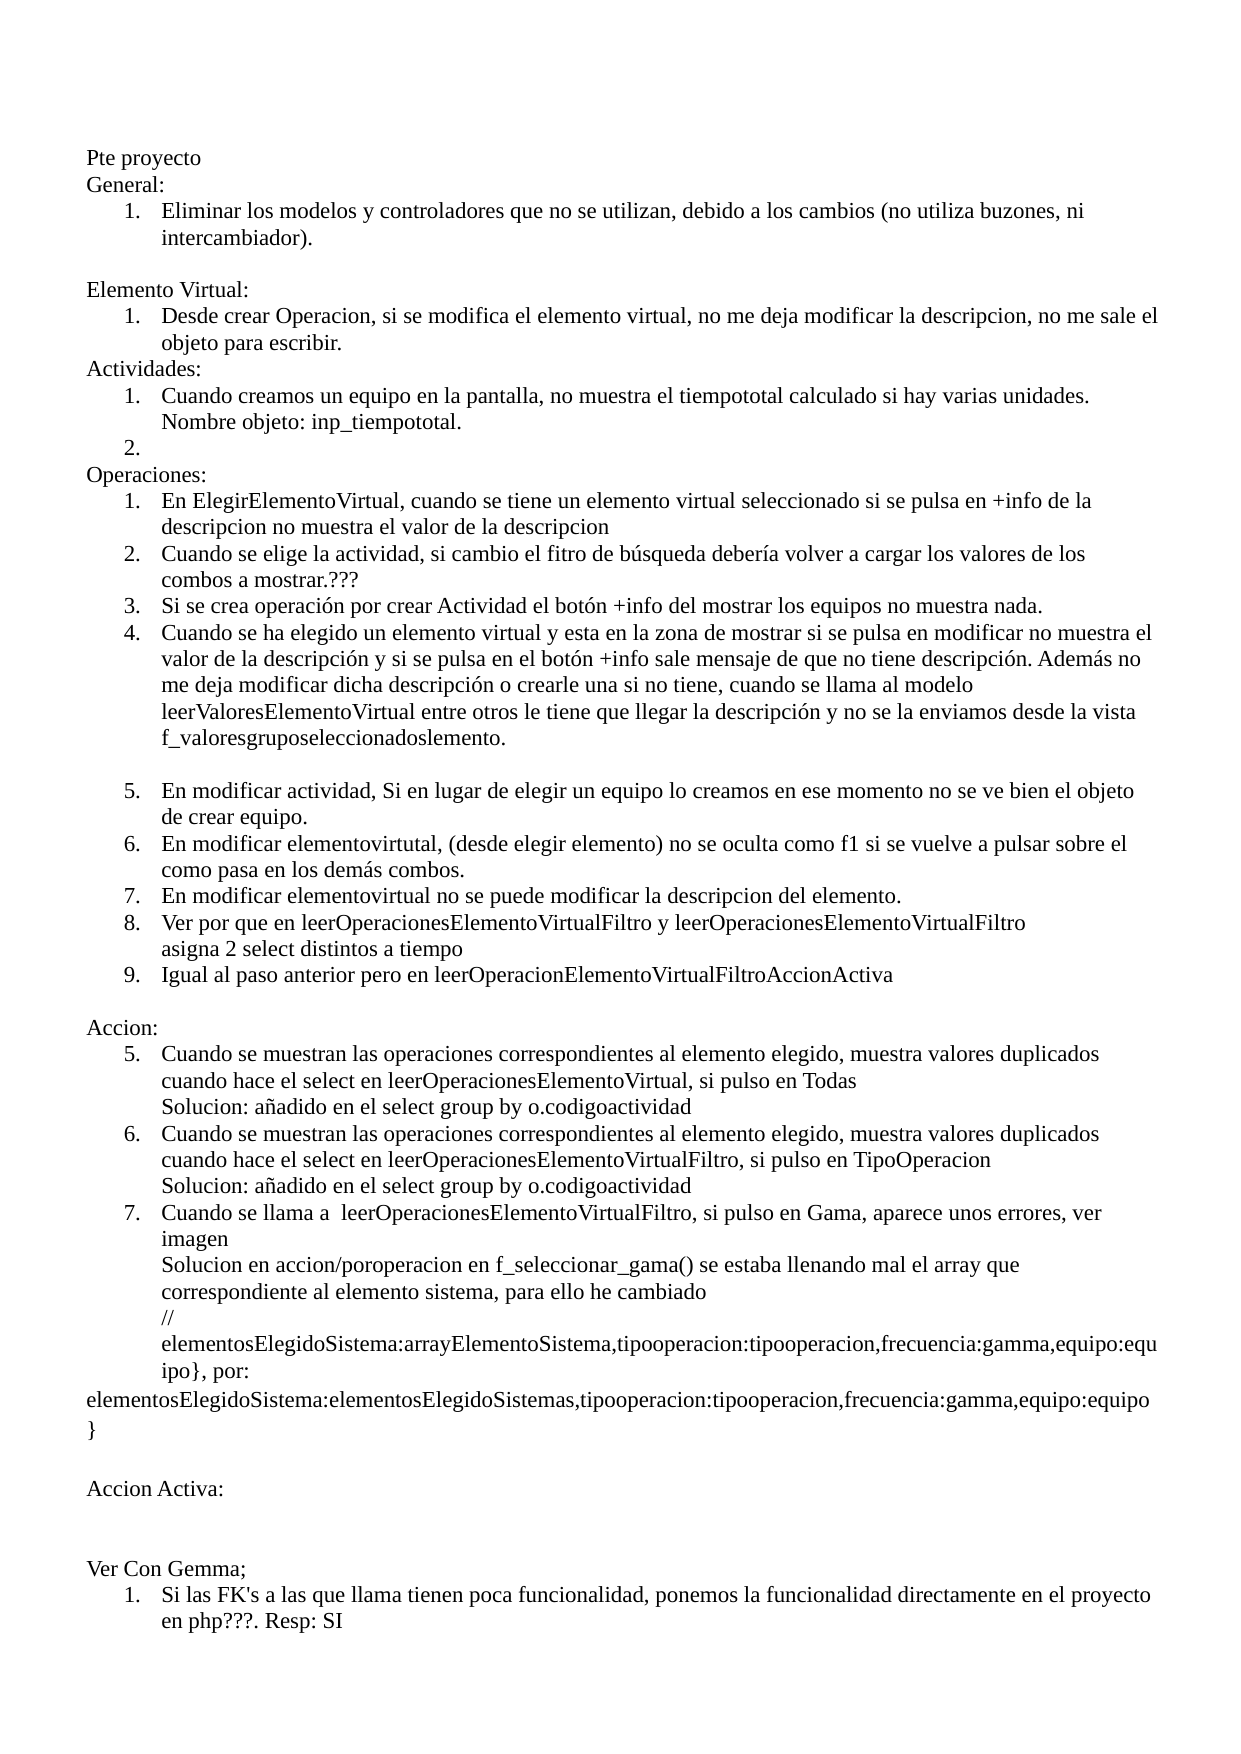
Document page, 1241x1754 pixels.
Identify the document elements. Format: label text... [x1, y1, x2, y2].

text Pte proyecto [86, 144, 1161, 171]
text Operaciones: [86, 461, 1161, 487]
list En modificar elementovirtutal, (desde elegir elemento) no se oculta como f1 si se vuelve a pulsar sobre el como pasa en los demás combos. [123, 830, 1161, 882]
list Cuando se elige la actividad, si cambio el fitro de búsqueda debería volver a cargar los valores de los combos a mostrar.??? [123, 540, 1161, 592]
list En modificar actividad, Si en lugar de elegir un equipo lo creamos en ese momento no se ve bien el objeto de crear equipo. [123, 777, 1161, 830]
list Cuando se ha elegido un elemento virtual y esta en la zona de mostrar si se pulsa en modificar no muestra el valor de la descripción y si se pulsa en el botón +info sale mensaje de que no tiene descripción. Además no me deja modificar dicha descripción o crearle una si no tiene, cuando se llama al modelo leerValoresElementoVirtual entre otros le tiene que llegar la descripción y no se la enviamos desde la vista f_valoresgruposeleccionadoslemento. [123, 619, 1161, 751]
list Cuando creamos un equipo en la pantalla, no muestra el tiempototal calculado si hay varias unidades. [123, 382, 1161, 408]
text Elemento Virtual: [86, 276, 1161, 303]
list asigna 2 select distintos a tiempo [123, 935, 1161, 961]
text Actividades: [86, 355, 1161, 382]
list Cuando se llama a leerOperacionesElementoVirtualFiltro, si pulso en Gama, aparece unos errores, ver imagen [123, 1199, 1161, 1251]
text Ver Con Gemma; [86, 1554, 1161, 1581]
list Nombre objeto: inp_tiempototal. [123, 408, 1161, 434]
text Accion Activa: [86, 1472, 1161, 1502]
list Solucion: añadido en el select group by o.codigoactividad [123, 1172, 1161, 1199]
list //elementosElegidoSistema:arrayElementoSistema,tipooperacion:tipooperacion,frecuencia:gamma,equipo:equipo}, por: [123, 1304, 1161, 1383]
list Si se crea operación por crear Actividad el botón +info del mostrar los equipos no muestra nada. [123, 592, 1161, 619]
text elementosElegidoSistema:elementosElegidoSistemas,tipooperacion:tipooperacion,frecuencia:gamma,equipo:equipo} [86, 1383, 1161, 1442]
list Solucion: añadido en el select group by o.codigoactividad [123, 1093, 1161, 1119]
list Cuando se muestran las operaciones correspondientes al elemento elegido, muestra valores duplicados cuando hace el select en leerOperacionesElementoVirtualFiltro, si pulso en TipoOperacion [123, 1119, 1161, 1172]
list En ElegirElementoVirtual, cuando se tiene un elemento virtual seleccionado si se pulsa en +info de la descripcion no muestra el valor de la descripcion [123, 487, 1161, 540]
list Eliminar los modelos y controladores que no se utilizan, debido a los cambios (no utiliza buzones, ni intercambiador). [123, 197, 1161, 250]
list Igual al paso anterior pero en leerOperacionElementoVirtualFiltroAccionActiva [123, 961, 1161, 988]
text General: [86, 171, 1161, 197]
list Si las FK's a las que llama tienen poca funcionalidad, ponemos la funcionalidad directamente en el proyecto en php???. Resp: SI [123, 1581, 1161, 1634]
list En modificar elementovirtual no se puede modificar la descripcion del elemento. [123, 882, 1161, 909]
list Ver por que en leerOperacionesElementoVirtualFiltro y leerOperacionesElementoVirtualFiltro [123, 909, 1161, 935]
list Desde crear Operacion, si se modifica el elemento virtual, no me deja modificar la descripcion, no me sale el objeto para escribir. [123, 303, 1161, 355]
list Solucion en accion/poroperacion en f_seleccionar_gama() se estaba llenando mal el array que correspondiente al elemento sistema, para ello he cambiado [123, 1251, 1161, 1304]
text Accion: [86, 1014, 1161, 1041]
list Cuando se muestran las operaciones correspondientes al elemento elegido, muestra valores duplicados cuando hace el select en leerOperacionesElementoVirtual, si pulso en Todas [123, 1041, 1161, 1093]
